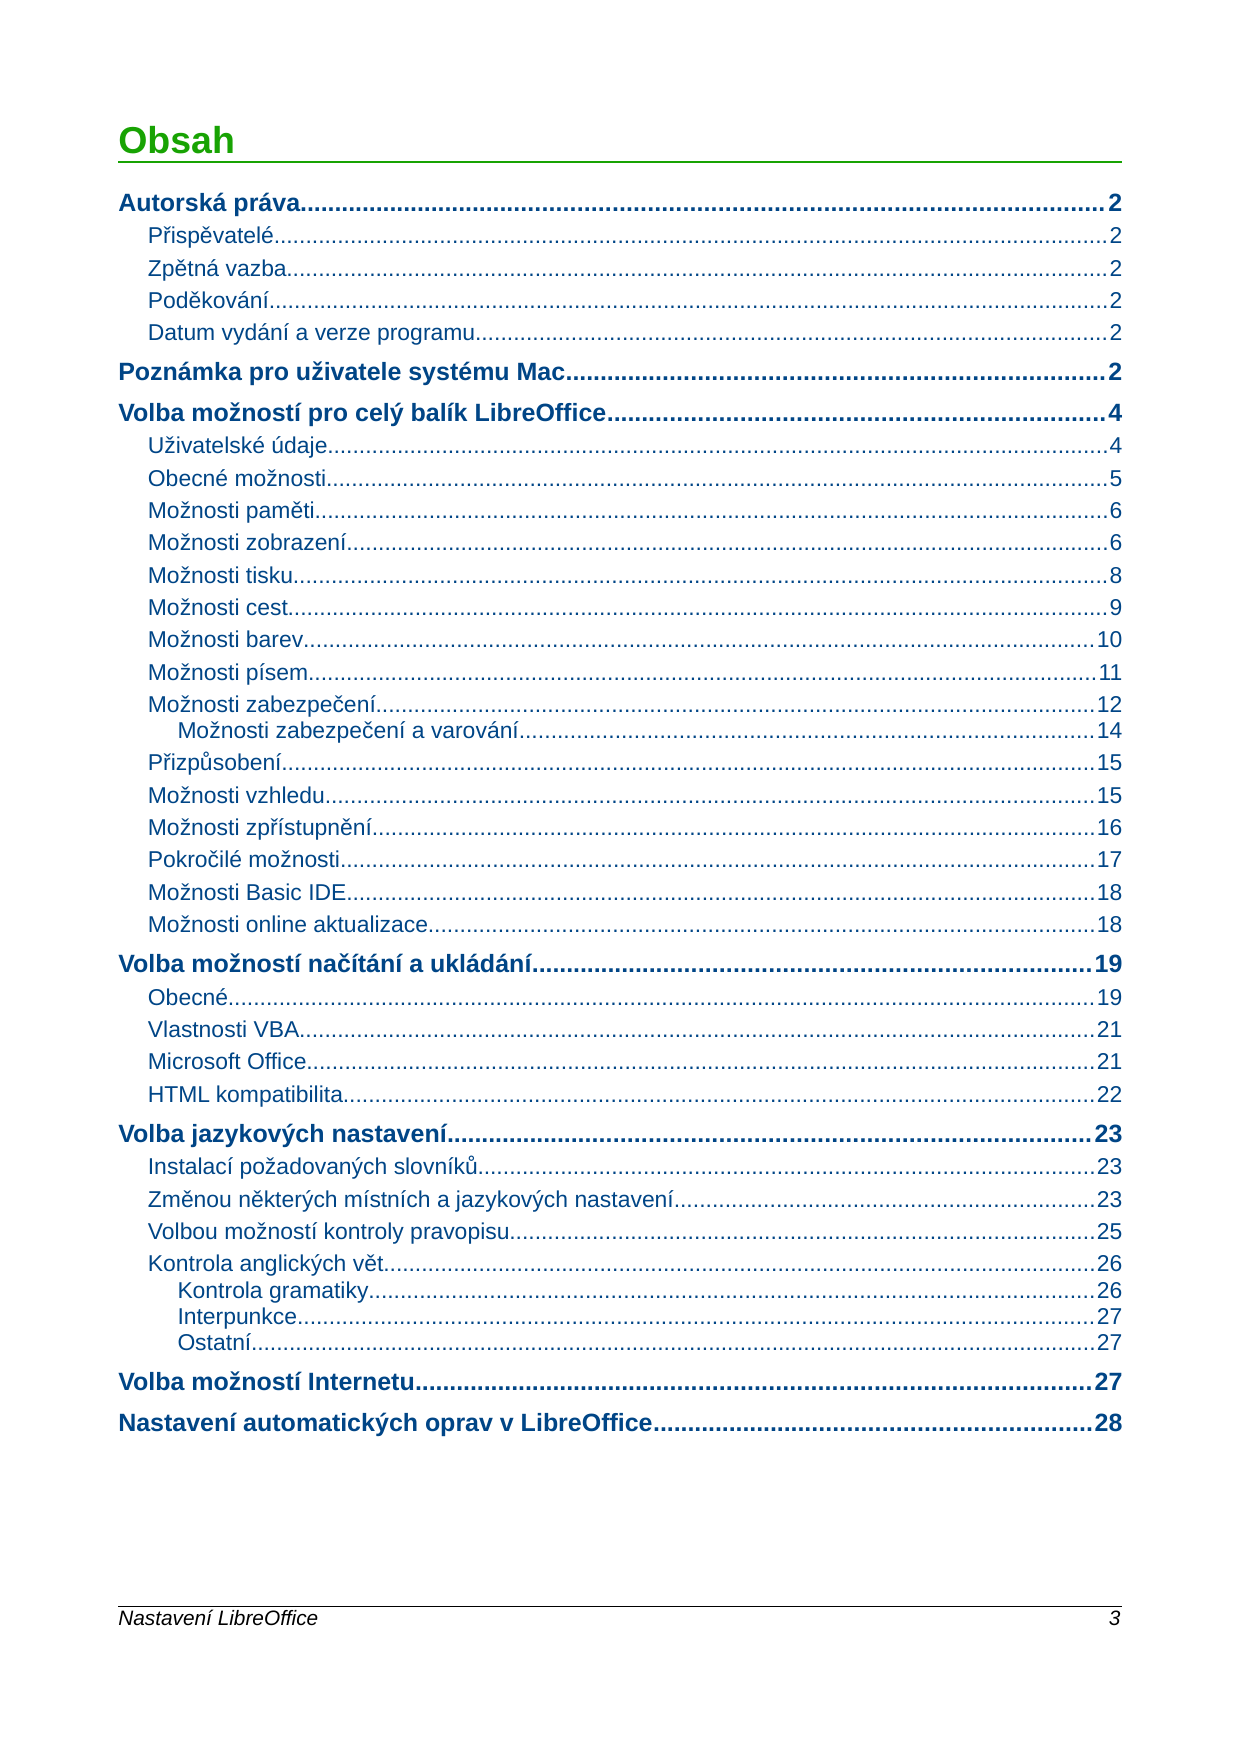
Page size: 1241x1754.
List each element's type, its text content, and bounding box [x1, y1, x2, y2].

text Kontrola anglických vět 26 [148, 1250, 1122, 1277]
text Možnosti zpřístupnění 16 [148, 814, 1122, 840]
text Poděkování 2 [148, 287, 1122, 313]
text Microsoft Office 21 [148, 1048, 1122, 1074]
text Možnosti tisku 8 [148, 562, 1122, 588]
text Možnosti online aktualizace 18 [148, 911, 1122, 937]
text Možnosti vzhledu 15 [148, 782, 1122, 808]
text Instalací požadovaných slovníků 23 [148, 1153, 1122, 1180]
text Možnosti zabezpečení 12 [148, 691, 1122, 717]
text Pokročilé možnosti 17 [148, 846, 1122, 873]
text Poznámka pro uživatele systému Mac 2 [118, 357, 1122, 386]
text Vlastnosti VBA 21 [148, 1016, 1122, 1042]
text Možnosti cest 9 [148, 594, 1122, 620]
text Obecné 19 [148, 984, 1122, 1010]
text Přizpůsobení 15 [148, 749, 1122, 776]
text Obsah [118, 118, 1122, 161]
text Obecné možnosti 5 [148, 465, 1122, 491]
text Volba možností Internetu 27 [118, 1367, 1122, 1396]
text Volba jazykových nastavení 23 [118, 1119, 1122, 1147]
text Změnou některých místních a jazykových nastavení 23 [148, 1186, 1122, 1212]
text Autorská práva 2 [118, 187, 1122, 216]
text Možnosti zabezpečení a varování 14 [177, 717, 1122, 743]
text Uživatelské údaje 4 [148, 432, 1122, 459]
text Volba možností načítání a ukládání 19 [118, 949, 1122, 978]
text HTML kompatibilita 22 [148, 1081, 1122, 1107]
text Možnosti písem 11 [148, 658, 1122, 685]
text Kontrola gramatiky 26 [177, 1277, 1122, 1303]
text Volbou možností kontroly pravopisu 25 [148, 1218, 1122, 1244]
text Možnosti zobrazení 6 [148, 529, 1122, 556]
text Nastavení automatických oprav v LibreOffice 28 [118, 1408, 1122, 1437]
text Zpětná vazba 2 [148, 254, 1122, 281]
text Ostatní 27 [177, 1329, 1122, 1356]
text Možnosti barev 10 [148, 626, 1122, 652]
text Přispěvatelé 2 [148, 222, 1122, 248]
text Možnosti paměti 6 [148, 497, 1122, 523]
text Možnosti Basic IDE 18 [148, 878, 1122, 905]
text Interpunkce 27 [177, 1303, 1122, 1329]
text Volba možností pro celý balík LibreOffice 4 [118, 398, 1122, 426]
text Datum vydání a verze programu 2 [148, 319, 1122, 345]
